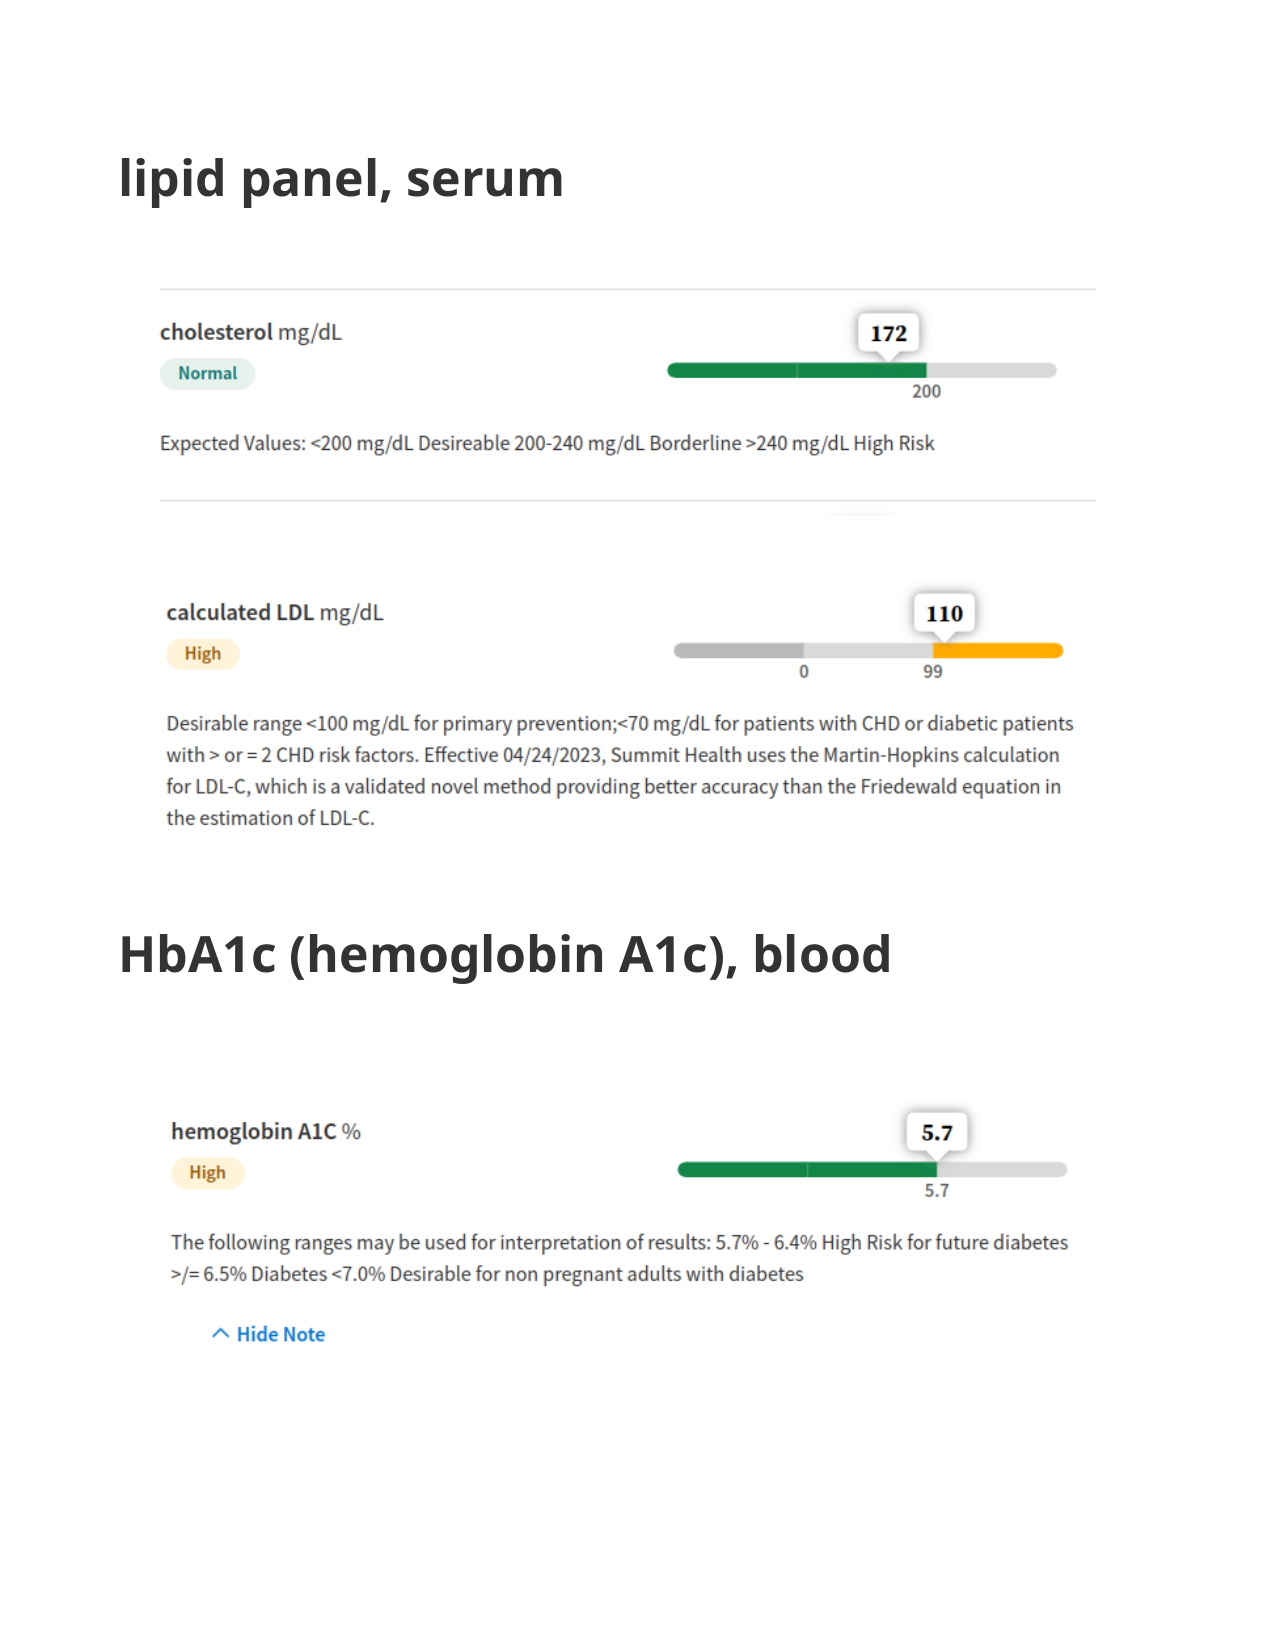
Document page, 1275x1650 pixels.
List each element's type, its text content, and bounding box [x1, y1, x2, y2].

picture [118, 252, 1157, 516]
subtitle HbA1c (hemoglobin A1c), blood [118, 919, 1157, 987]
subtitle lipid panel, serum [118, 143, 1157, 211]
picture [118, 1092, 1157, 1356]
picture [118, 573, 1157, 837]
